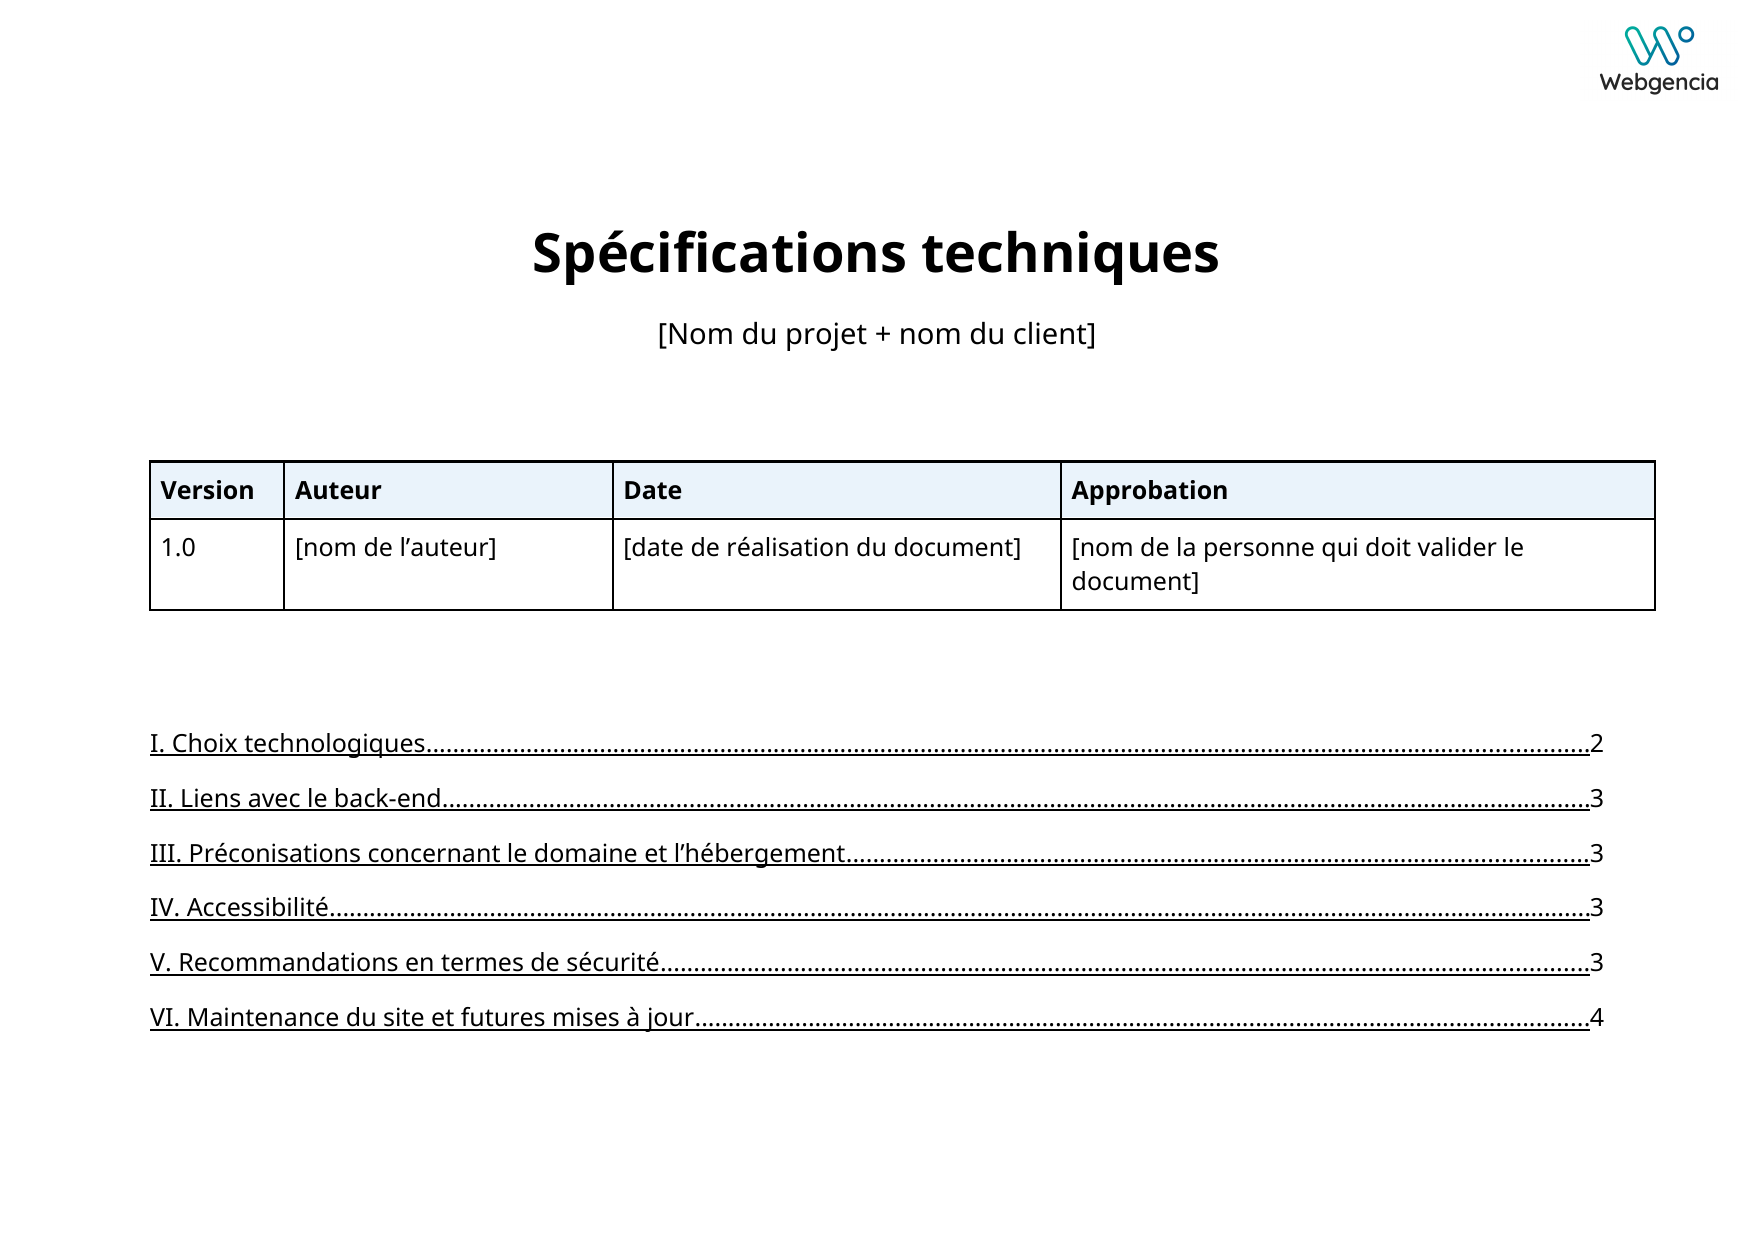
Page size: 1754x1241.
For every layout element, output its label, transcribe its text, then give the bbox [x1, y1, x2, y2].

table_header Auteur [285, 463, 612, 517]
table_cell [nom de l’auteur] [285, 520, 612, 608]
text III. Préconisations concernant le domaine et l’hébergement 3 [150, 835, 1604, 869]
table_header Version [151, 463, 283, 517]
text II. Liens avec le back-end 3 [150, 780, 1604, 814]
text Spécifications techniques [150, 215, 1604, 288]
table_cell [date de réalisation du document] [614, 520, 1060, 608]
text VI. Maintenance du site et futures mises à jour 4 [150, 1000, 1604, 1034]
text I. Choix technologiques 2 [150, 725, 1604, 759]
text IV. Accessibilité 3 [150, 890, 1604, 924]
text [Nom du projet + nom du client] [150, 313, 1604, 353]
table_header Date [614, 463, 1060, 517]
table_cell [nom de la personne qui doit valider le document] [1062, 520, 1654, 608]
text V. Recommandations en termes de sécurité 3 [150, 945, 1604, 979]
table_cell 1.0 [151, 520, 283, 608]
table_header Approbation [1062, 463, 1654, 517]
